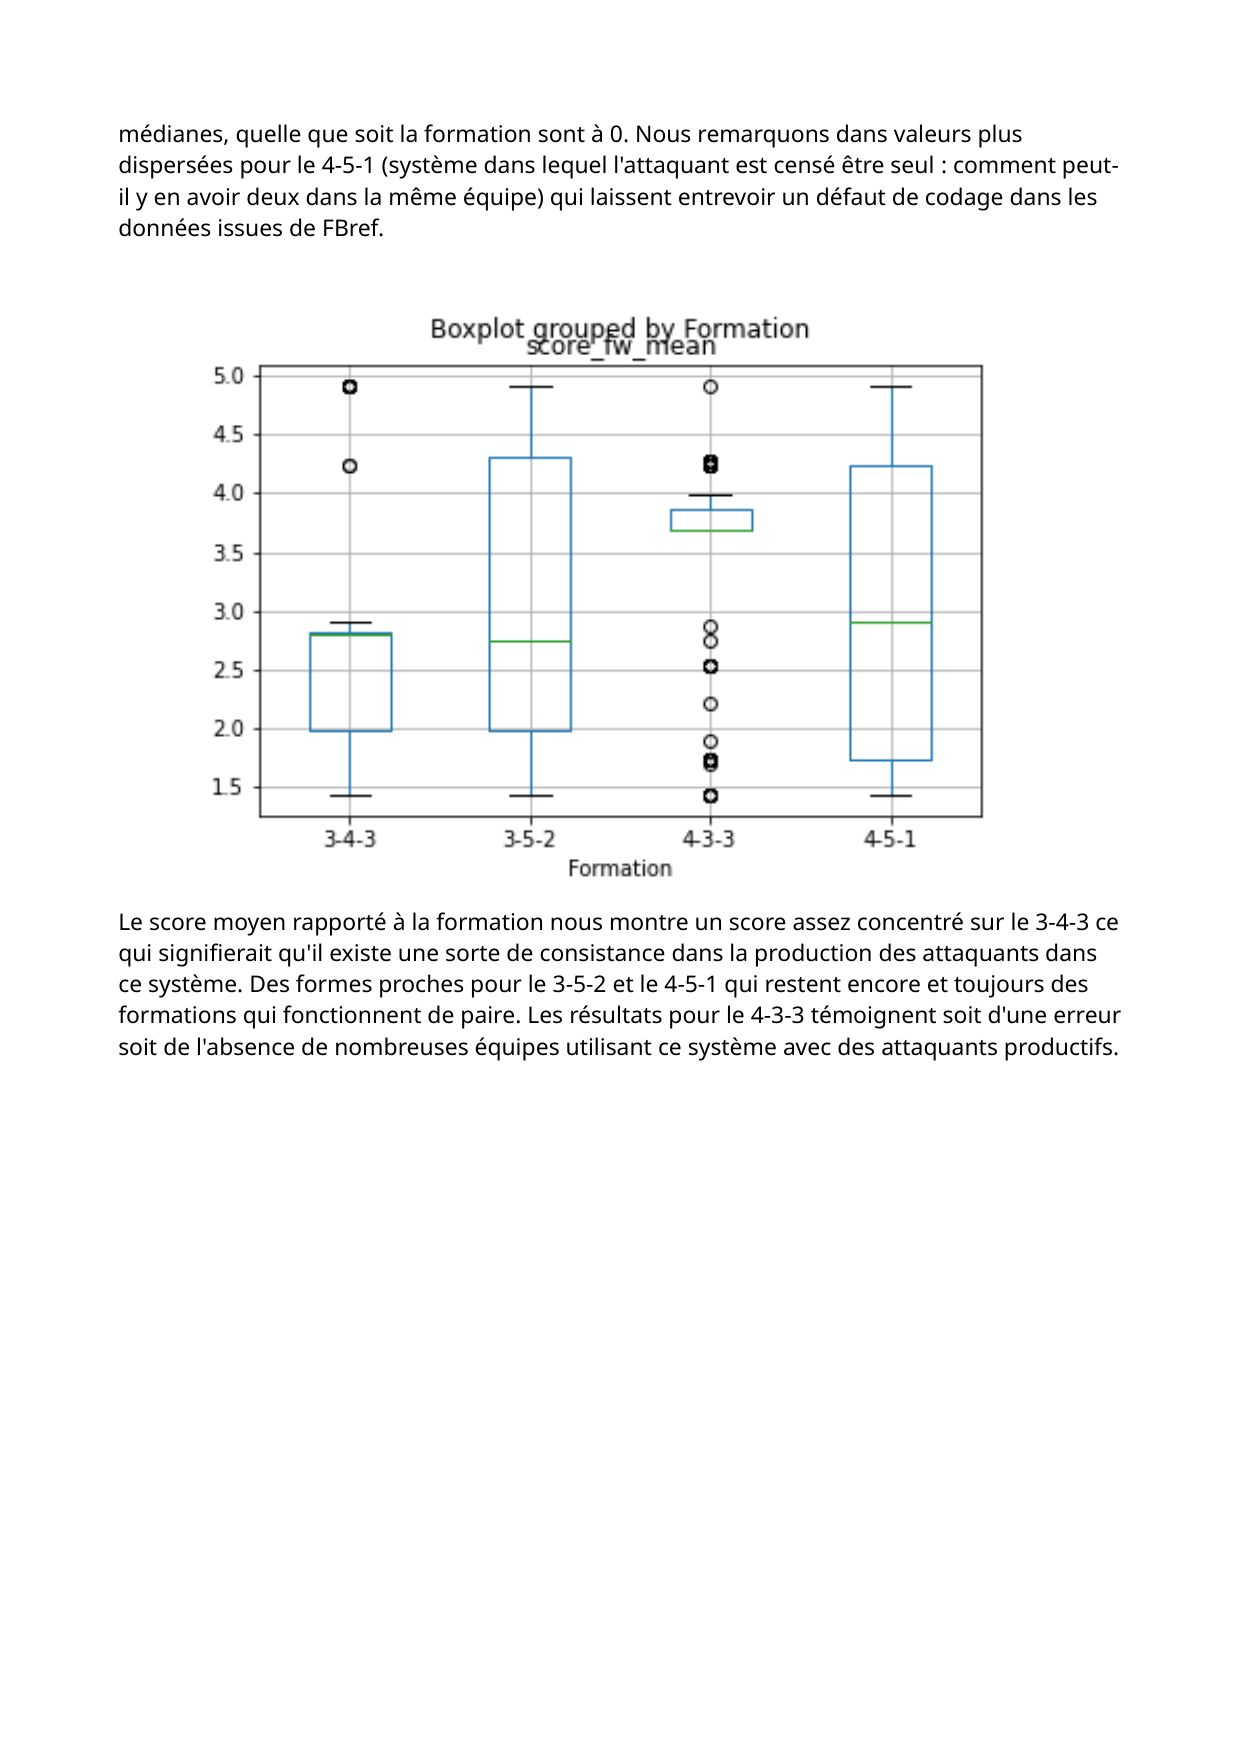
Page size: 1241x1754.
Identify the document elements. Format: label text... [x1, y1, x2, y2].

text médianes, quelle que soit la formation sont à 0. Nous remarquons dans valeurs plus dispersées pour le 4-5-1 (système dans lequel l'attaquant est censé être seul : comment peut-il y en avoir deux dans la même équipe) qui laissent entrevoir un défaut de codage dans les données issues de FBref. [118, 118, 1122, 243]
picture [170, 305, 1071, 906]
text Le score moyen rapporté à la formation nous montre un score assez concentré sur le 3-4-3 ce qui signifierait qu'il existe une sorte de consistance dans la production des attaquants dans ce système. Des formes proches pour le 3-5-2 et le 4-5-1 qui restent encore et toujours des formations qui fonctionnent de paire. Les résultats pour le 4-3-3 témoignent soit d'une erreur soit de l'absence de nombreuses équipes utilisant ce système avec des attaquants productifs. [118, 306, 1122, 1062]
